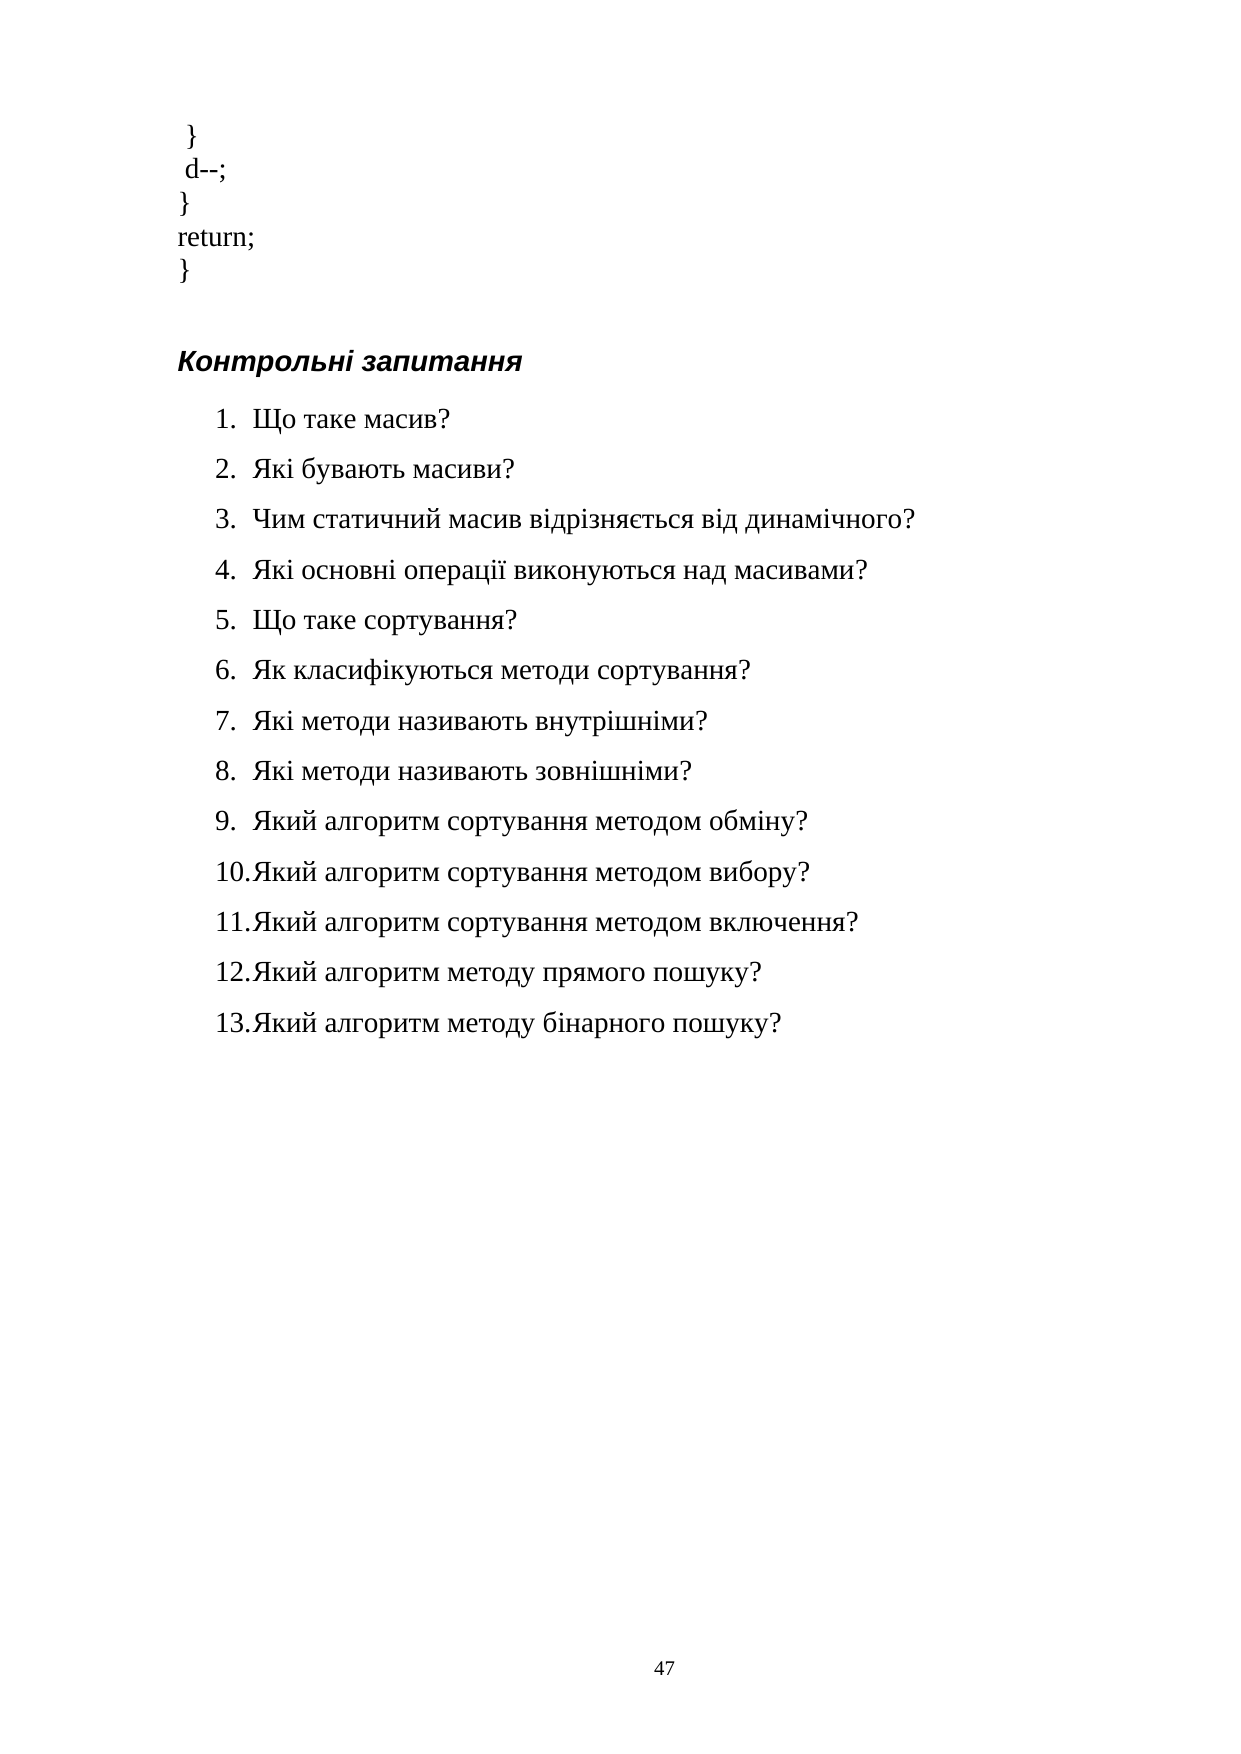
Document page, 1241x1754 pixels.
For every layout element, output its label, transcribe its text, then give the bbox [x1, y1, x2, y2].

text } [177, 252, 1152, 286]
list Який алгоритм методу прямого пошуку? [215, 954, 1152, 988]
list Які бувають масиви? [215, 451, 1152, 485]
list Які методи називають внутрішніми? [215, 703, 1152, 736]
list Що таке сортування? [215, 602, 1152, 636]
list Чим статичний масив відрізняється від динамічного? [215, 502, 1152, 535]
text return; [177, 219, 1152, 252]
text } [177, 118, 1152, 152]
list Який алгоритм сортування методом включення? [215, 904, 1152, 938]
list Який алгоритм методу бінарного пошуку? [215, 1005, 1152, 1038]
list Як класифікуються методи сортування? [215, 652, 1152, 686]
text d--; [177, 152, 1152, 185]
subtitle Контрольні запитання [177, 344, 1152, 378]
list Що таке масив? [215, 401, 1152, 434]
list Які основні операції виконуються над масивами? [215, 552, 1152, 585]
list Який алгоритм сортування методом обміну? [215, 803, 1152, 837]
text } [177, 185, 1152, 219]
list Який алгоритм сортування методом вибору? [215, 854, 1152, 887]
list Які методи називають зовнішніми? [215, 753, 1152, 787]
